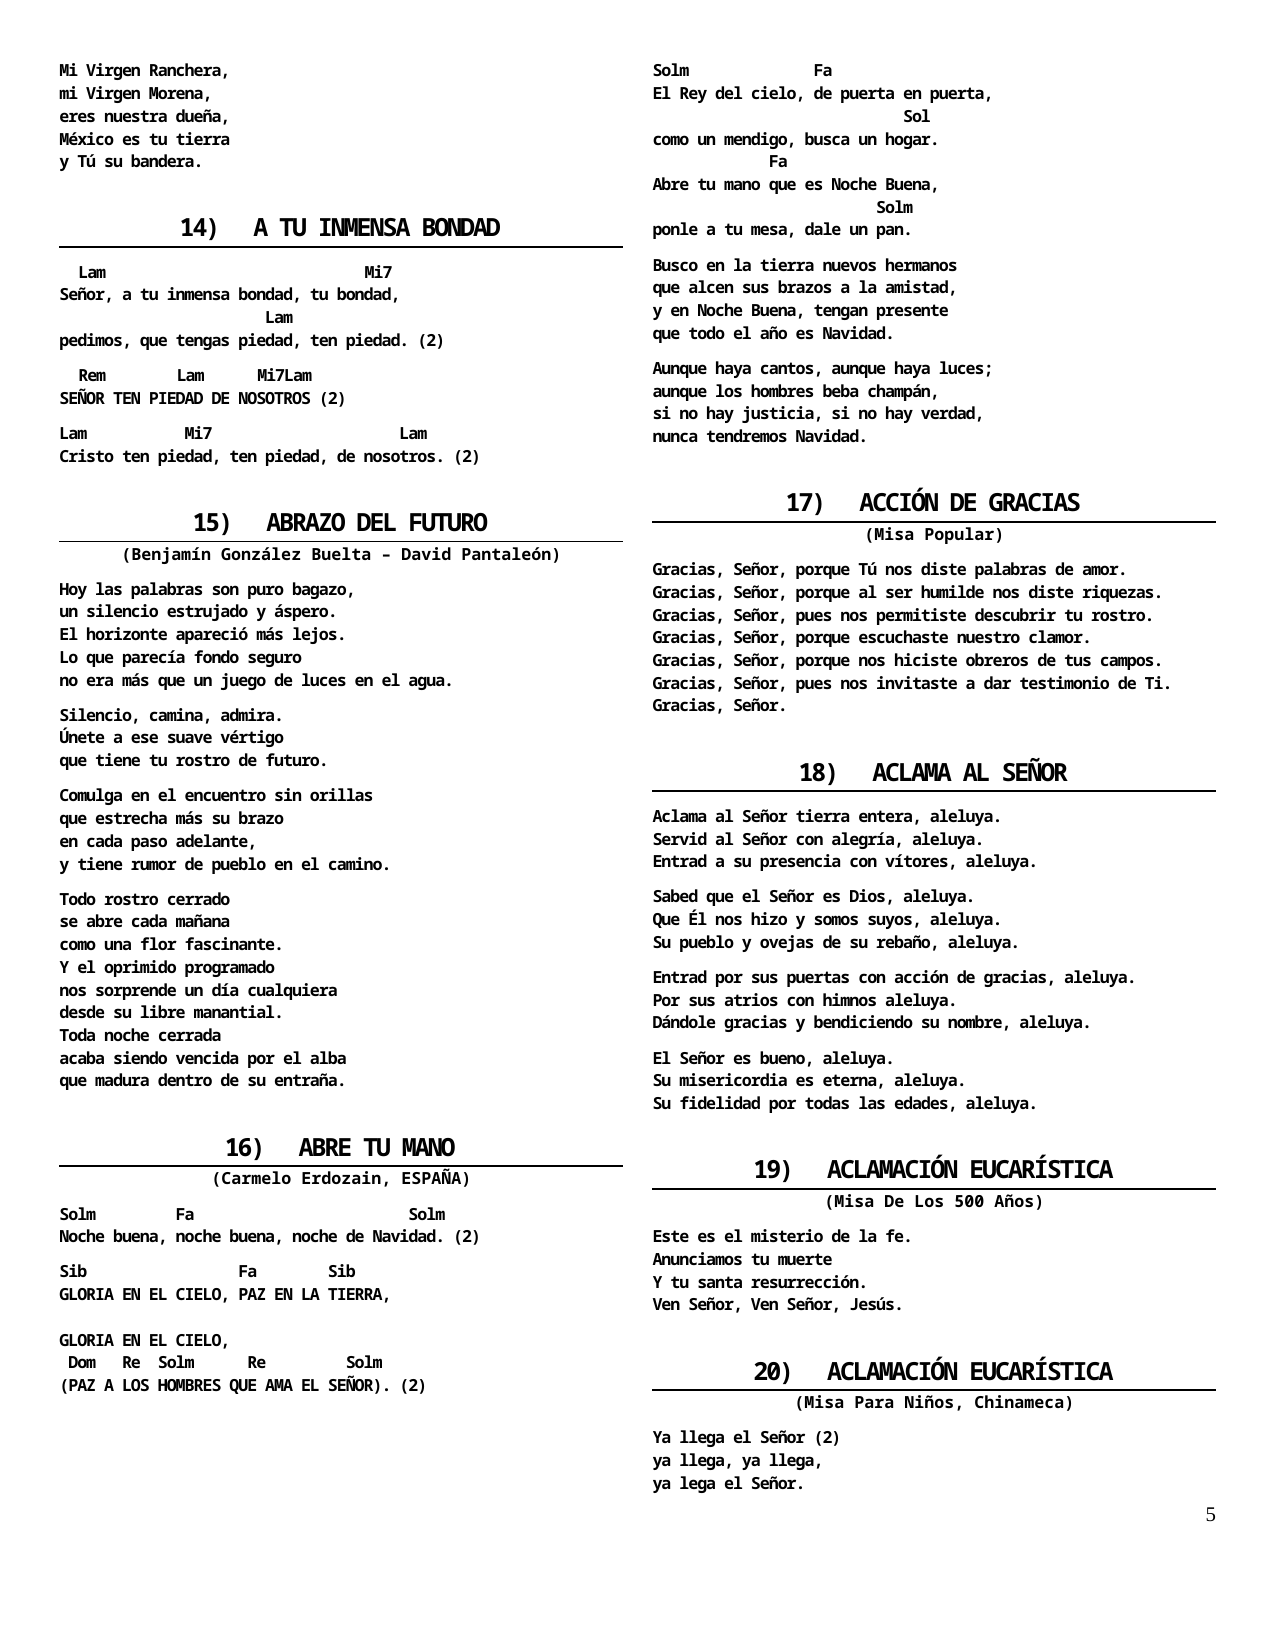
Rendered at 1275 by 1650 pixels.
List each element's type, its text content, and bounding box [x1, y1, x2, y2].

text Este es el misterio de la fe. Anunciamos tu muerte Y tu santa resurrección. Ven Señor, Ven Señor, Jesús. [652, 1225, 1216, 1316]
text Busco en la tierra nuevos hermanos que alcen sus brazos a la amistad, y en Noche Buena, tengan presente que todo el año es Navidad. [652, 253, 1216, 344]
text (Misa Popular) [652, 523, 1216, 545]
text (Carmelo Erdozain, ESPAÑA) [59, 1167, 623, 1190]
text (Misa De Los 500 Años) [652, 1190, 1216, 1212]
text Lam Mi7 Lam Cristo ten piedad, ten piedad, de nosotros. (2) [59, 422, 623, 467]
text (Misa Para Niños, Chinameca) [652, 1391, 1216, 1414]
text Sabed que el Señor es Dios, aleluya. Que Él nos hizo y somos suyos, aleluya. Su pueblo y ovejas de su rebaño, aleluya. [652, 885, 1216, 953]
subtitle Aclamación Eucarística [652, 1353, 1216, 1389]
subtitle Acción De Gracias [652, 485, 1216, 521]
text Comulga en el encuentro sin orillas que estrecha más su brazo en cada paso adelante, y tiene rumor de pueblo en el camino. [59, 784, 623, 875]
subtitle Abre Tu Mano [59, 1129, 623, 1165]
text Ya llega el Señor (2) ya llega, ya llega, ya lega el Señor. [652, 1426, 1216, 1494]
subtitle Abrazo Del Futuro [59, 504, 623, 541]
text Aclama al Señor tierra entera, aleluya. Servid al Señor con alegría, aleluya. Entrad a su presencia con vítores, aleluya. [652, 804, 1216, 873]
text Entrad por sus puertas con acción de gracias, aleluya. Por sus atrios con himnos aleluya. Dándole gracias y bendiciendo su nombre, aleluya. [652, 966, 1216, 1034]
text Lam Mi7 Señor, a tu inmensa bondad, tu bondad, Lam pedimos, que tengas piedad, ten piedad. (2) [59, 260, 623, 351]
subtitle Aclama Al Señor [652, 754, 1216, 790]
subtitle A Tu Inmensa Bondad [59, 210, 623, 246]
text Solm Fa Solm Noche buena, noche buena, noche de Navidad. (2) [59, 1202, 623, 1248]
text Sib Fa Sib GLORIA EN EL CIELO, PAZ EN LA TIERRA, GLORIA EN EL CIELO, Dom Re Solm Re Solm (PAZ A LOS HOMBRES QUE AMA EL SEÑOR). (2) [59, 1260, 623, 1396]
text Mi Virgen Ranchera, mi Virgen Morena, eres nuestra dueña, México es tu tierra y Tú su bandera. [59, 59, 623, 173]
text Todo rostro cerrado se abre cada mañana como una flor fascinante. Y el oprimido programado nos sorprende un día cualquiera desde su libre manantial. Toda noche cerrada acaba siendo vencida por el alba que madura dentro de su entraña. [59, 887, 623, 1092]
text (Benjamín González Buelta – David Pantaleón) [59, 542, 623, 565]
text Solm Fa El Rey del cielo, de puerta en puerta, Sol como un mendigo, busca un hogar. Fa Abre tu mano que es Noche Buena, Solm ponle a tu mesa, dale un pan. [652, 59, 1216, 241]
text El Señor es bueno, aleluya. Su misericordia es eterna, aleluya. Su fidelidad por todas las edades, aleluya. [652, 1046, 1216, 1114]
subtitle Aclamación Eucarística [652, 1152, 1216, 1188]
text Aunque haya cantos, aunque haya luces; aunque los hombres beba champán, si no hay justicia, si no hay verdad, nunca tendremos Navidad. [652, 357, 1216, 447]
text Gracias, Señor, porque Tú nos diste palabras de amor. Gracias, Señor, porque al ser humilde nos diste riquezas. Gracias, Señor, pues nos permitiste descubrir tu rostro. Gracias, Señor, porque escuchaste nuestro clamor. Gracias, Señor, porque nos hiciste obreros de tus campos. Gracias, Señor, pues nos invitaste a dar testimonio de Ti. Gracias, Señor. [652, 558, 1216, 717]
text Rem Lam Mi7Lam SEÑOR TEN PIEDAD DE NOSOTROS (2) [59, 364, 623, 409]
text Hoy las palabras son puro bagazo, un silencio estrujado y áspero. El horizonte apareció más lejos. Lo que parecía fondo seguro no era más que un juego de luces en el agua. [59, 577, 623, 691]
text Silencio, camina, admira. Únete a ese suave vértigo que tiene tu rostro de futuro. [59, 703, 623, 772]
